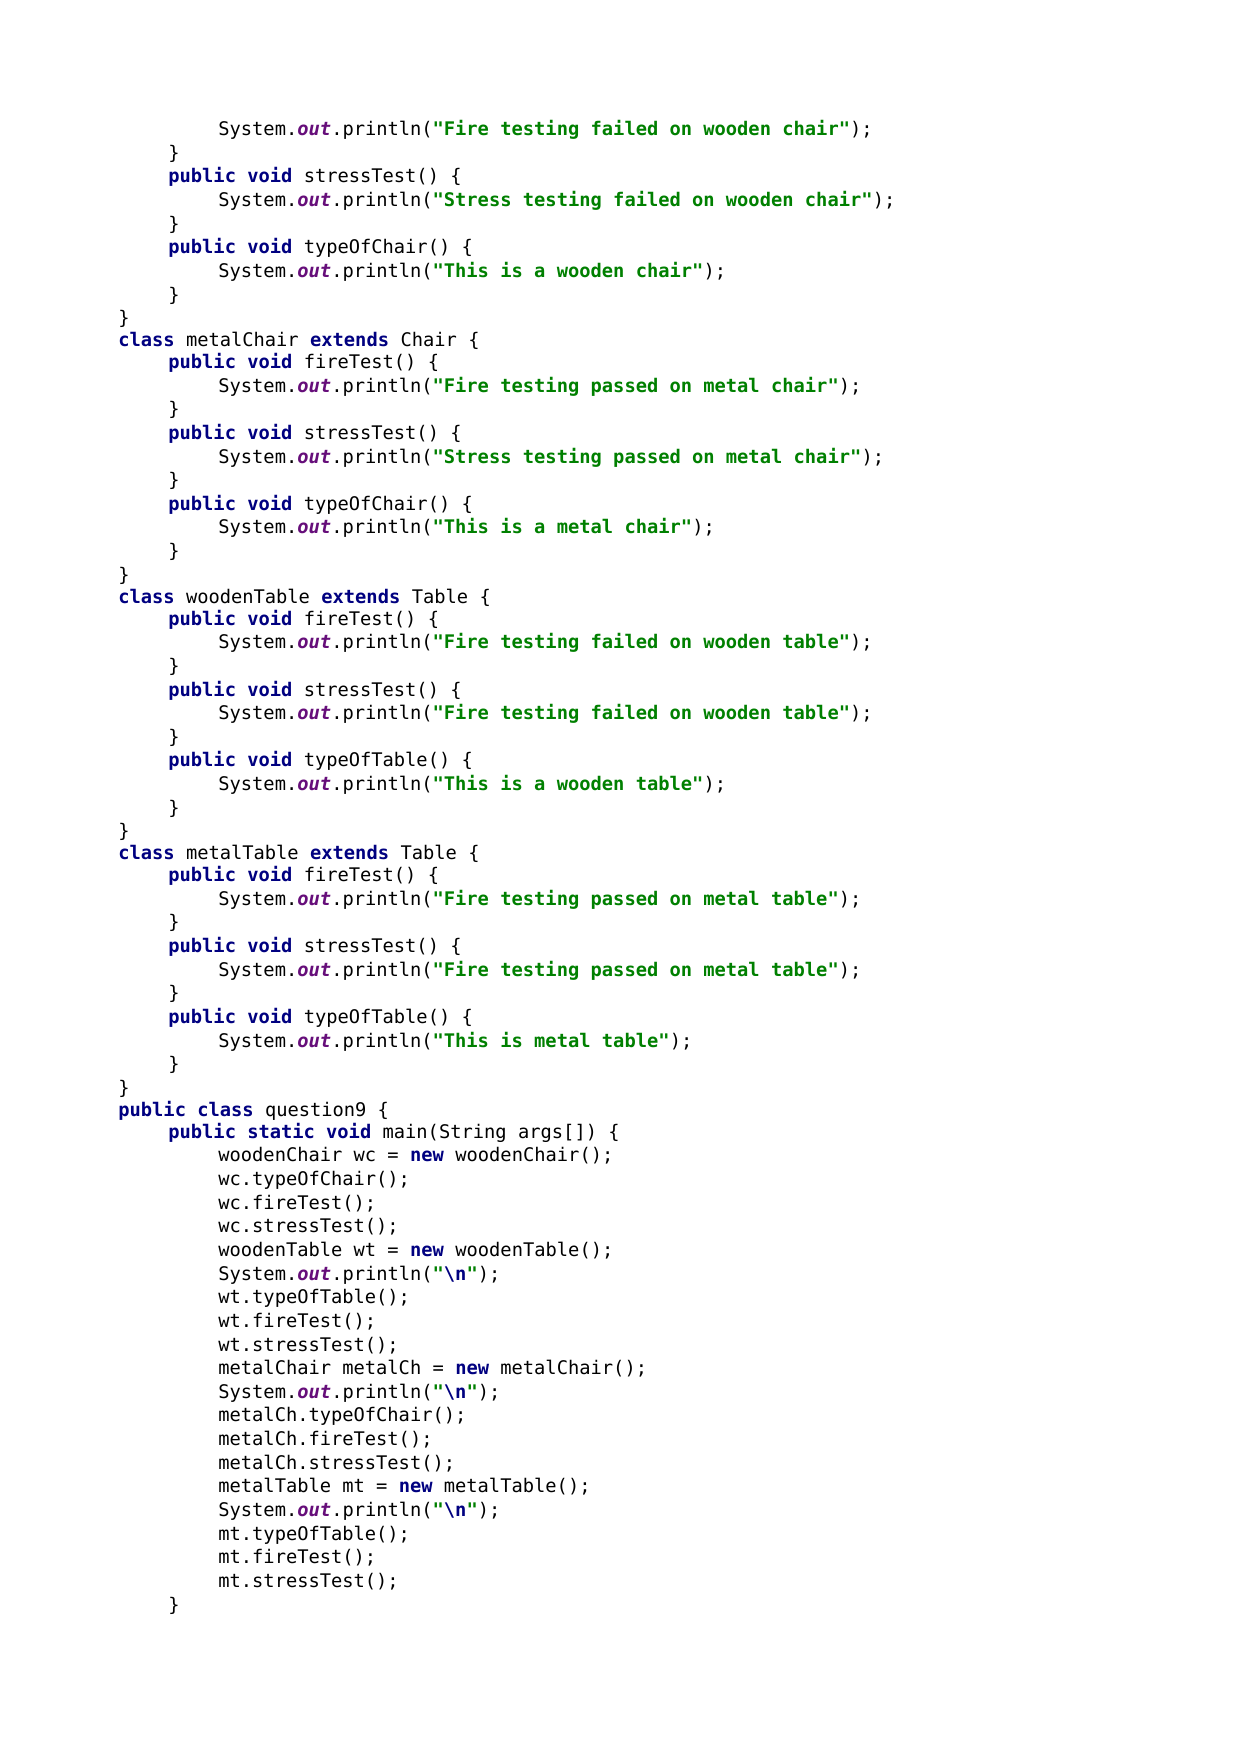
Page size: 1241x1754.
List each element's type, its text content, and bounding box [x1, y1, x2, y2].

text System.out.println("Fire testing passed on metal table"); [118, 959, 1122, 982]
text System.out.println("Stress testing failed on wooden chair"); [118, 189, 1122, 213]
text metalTable mt = new metalTable(); [118, 1475, 1122, 1499]
text System.out.println("This is metal table"); [118, 1030, 1122, 1053]
text wt.typeOfTable(); [118, 1286, 1122, 1310]
text } [118, 655, 1122, 678]
text } [118, 142, 1122, 165]
text System.out.println("Fire testing failed on wooden table"); [118, 702, 1122, 726]
text System.out.println("Fire testing passed on metal chair"); [118, 375, 1122, 398]
text System.out.println("Fire testing passed on metal table"); [118, 888, 1122, 911]
text System.out.println("This is a wooden chair"); [118, 260, 1122, 284]
text mt.stressTest(); [118, 1570, 1122, 1594]
text public void typeOfChair() { [118, 236, 1122, 260]
text public void typeOfChair() { [118, 493, 1122, 517]
text metalCh.fireTest(); [118, 1428, 1122, 1452]
text } [118, 1077, 1122, 1099]
text } [118, 1594, 1122, 1617]
text wt.fireTest(); [118, 1310, 1122, 1333]
text wc.stressTest(); [118, 1215, 1122, 1239]
text } [118, 911, 1122, 935]
text class woodenTable extends Table { [118, 586, 1122, 608]
text } [118, 726, 1122, 749]
text class metalChair extends Chair { [118, 329, 1122, 351]
text System.out.println("This is a wooden table"); [118, 773, 1122, 797]
text System.out.println("Fire testing failed on wooden chair"); [118, 118, 1122, 142]
text metalCh.typeOfChair(); [118, 1404, 1122, 1428]
text public void stressTest() { [118, 678, 1122, 702]
text public void stressTest() { [118, 165, 1122, 189]
text public void stressTest() { [118, 422, 1122, 446]
text } [118, 213, 1122, 236]
text wc.typeOfChair(); [118, 1168, 1122, 1192]
text } [118, 1053, 1122, 1077]
text public void typeOfTable() { [118, 749, 1122, 773]
text wt.stressTest(); [118, 1333, 1122, 1357]
text woodenTable wt = new woodenTable(); [118, 1239, 1122, 1263]
text metalChair metalCh = new metalChair(); [118, 1357, 1122, 1381]
text class metalTable extends Table { [118, 842, 1122, 864]
text } [118, 540, 1122, 564]
text public class question9 { [118, 1099, 1122, 1121]
text public void typeOfTable() { [118, 1006, 1122, 1030]
text } [118, 307, 1122, 329]
text mt.fireTest(); [118, 1546, 1122, 1570]
text } [118, 469, 1122, 493]
text public void fireTest() { [118, 351, 1122, 375]
text public void fireTest() { [118, 608, 1122, 631]
text public void fireTest() { [118, 864, 1122, 888]
text System.out.println("Stress testing passed on metal chair"); [118, 446, 1122, 469]
text } [118, 284, 1122, 307]
text System.out.println("\n"); [118, 1499, 1122, 1523]
text System.out.println("This is a metal chair"); [118, 517, 1122, 540]
text woodenChair wc = new woodenChair(); [118, 1144, 1122, 1168]
text } [118, 797, 1122, 820]
text } [118, 820, 1122, 842]
text System.out.println("\n"); [118, 1263, 1122, 1286]
text public void stressTest() { [118, 935, 1122, 959]
text public static void main(String args[]) { [118, 1121, 1122, 1144]
text } [118, 398, 1122, 422]
text System.out.println("Fire testing failed on wooden table"); [118, 631, 1122, 655]
text } [118, 982, 1122, 1006]
text metalCh.stressTest(); [118, 1452, 1122, 1475]
text } [118, 564, 1122, 586]
text mt.typeOfTable(); [118, 1523, 1122, 1546]
text System.out.println("\n"); [118, 1381, 1122, 1404]
text wc.fireTest(); [118, 1192, 1122, 1215]
